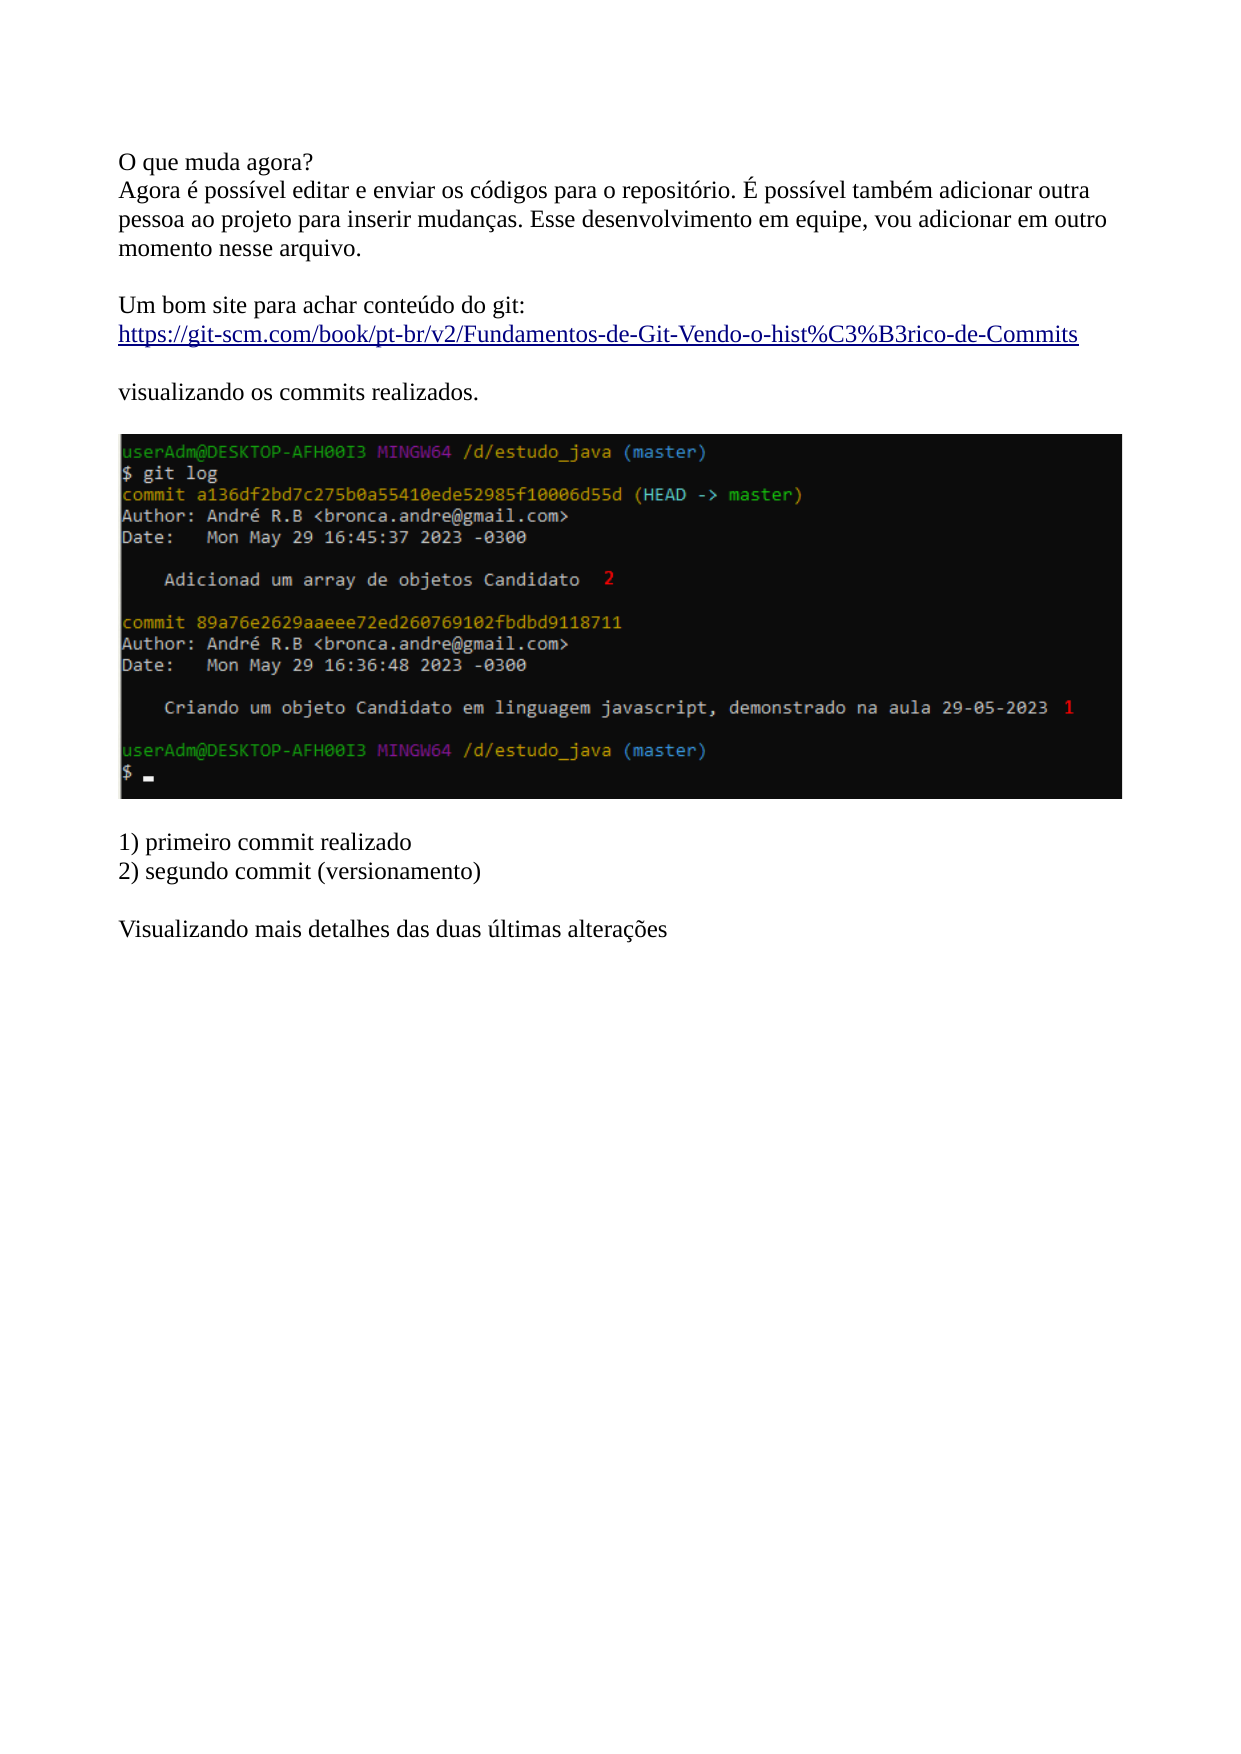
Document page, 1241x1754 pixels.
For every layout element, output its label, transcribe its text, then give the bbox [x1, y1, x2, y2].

text visualizando os commits realizados. [118, 377, 1122, 406]
text O que muda agora? Agora é possível editar e enviar os códigos para o repositório. É possível também adicionar outra pessoa ao projeto para inserir mudanças. Esse desenvolvimento em equipe, vou adicionar em outro momento nesse arquivo. [118, 147, 1122, 262]
text 2) segundo commit (versionamento) [118, 856, 1122, 885]
text https://git-scm.com/book/pt-br/v2/Fundamentos-de-Git-Vendo-o-hist%C3%B3rico-de-Commits [118, 319, 1122, 348]
text 1) primeiro commit realizado [118, 827, 1122, 856]
text Visualizando mais detalhes das duas últimas alterações [118, 914, 1122, 942]
picture [118, 434, 1123, 799]
text Um bom site para achar conteúdo do git: [118, 291, 1122, 319]
